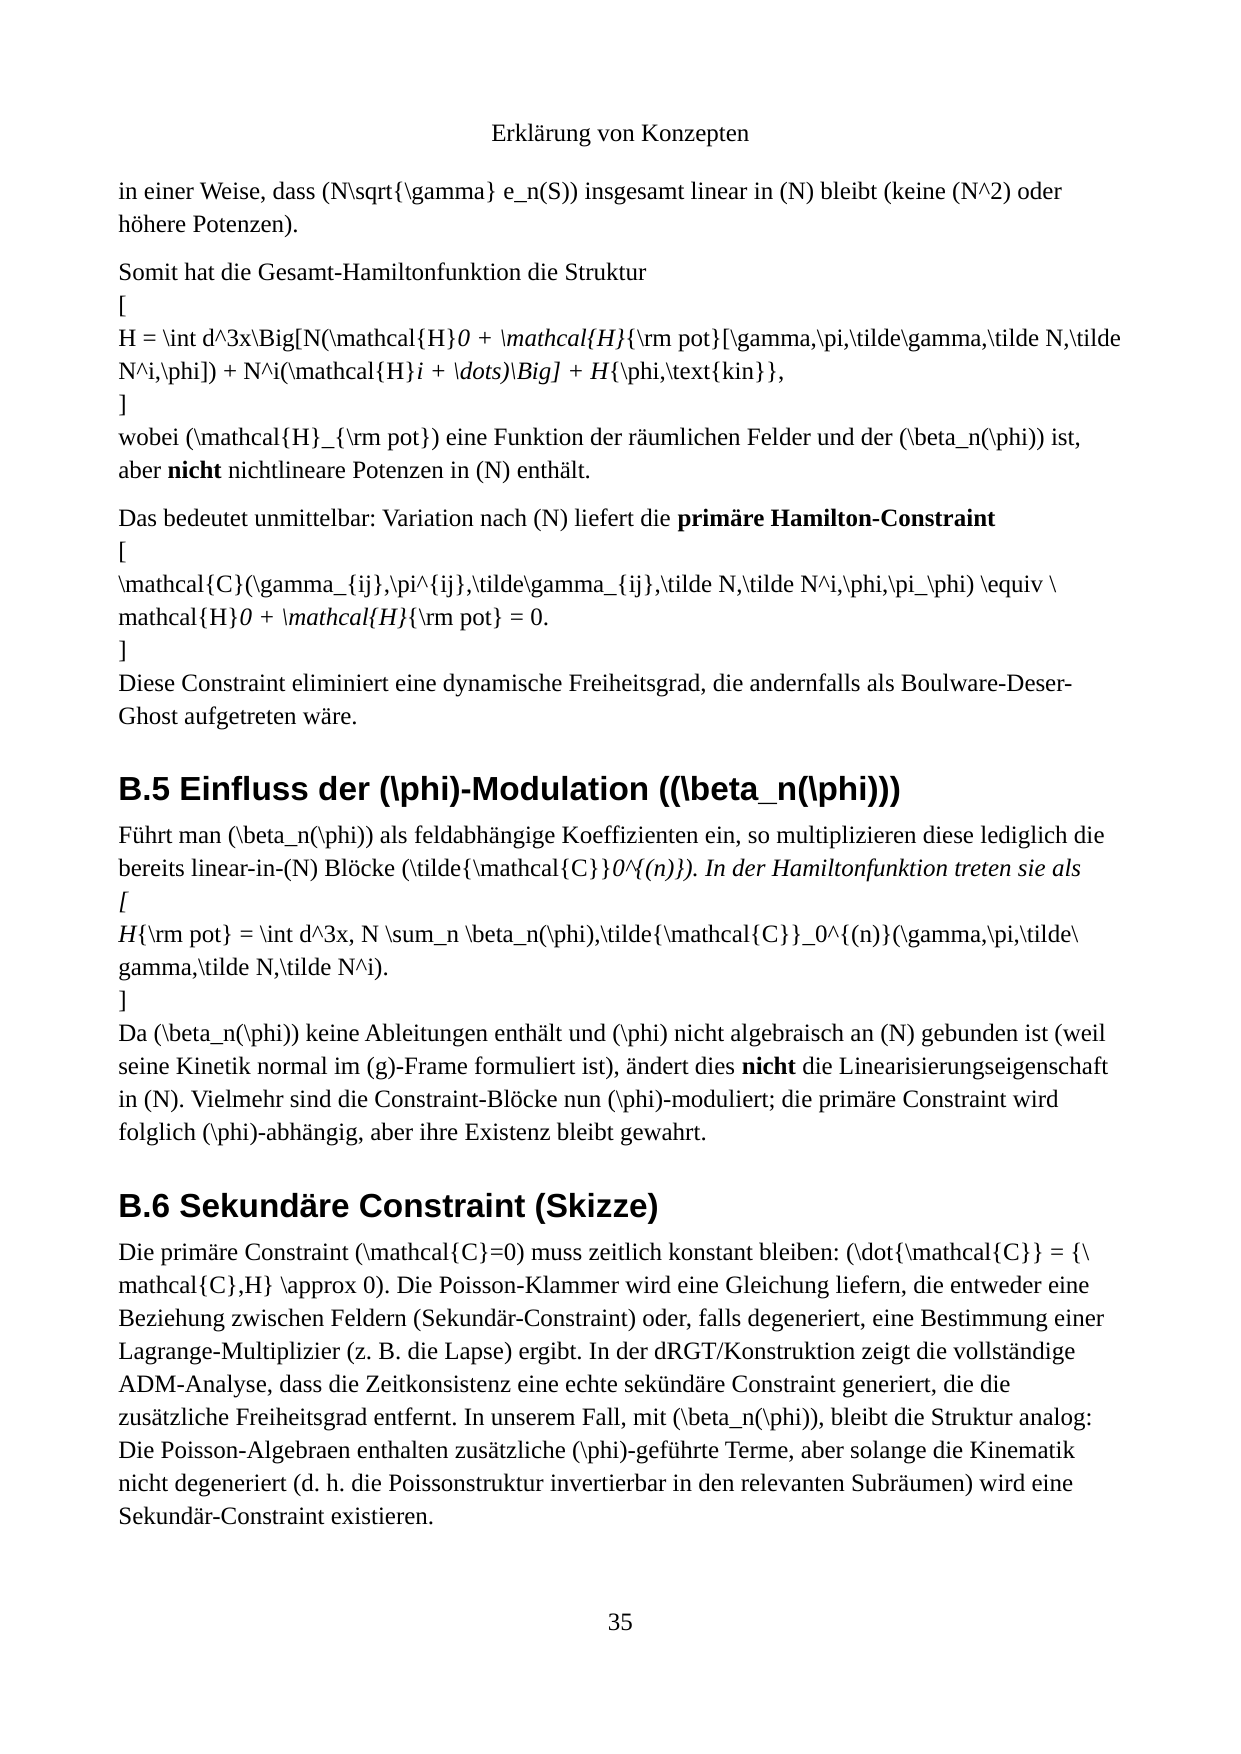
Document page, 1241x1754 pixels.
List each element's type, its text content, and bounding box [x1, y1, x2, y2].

subtitle B.6 Sekundäre Constraint (Skizze) [118, 1186, 1122, 1224]
text Führt man (\beta_n(\phi)) als feldabhängige Koeffizienten ein, so multiplizieren diese lediglich die bereits linear-in-(N) Blöcke (\tilde{\mathcal{C}}0^{(n)}). In der Hamiltonfunktion treten sie als [ H{\rm pot} = \int d^3x, N \sum_n \beta_n(\phi),\tilde{\mathcal{C}}_0^{(n)}(\gamma,\pi,\tilde\gamma,\tilde N,\tilde N^i). ] Da (\beta_n(\phi)) keine Ableitungen enthält und (\phi) nicht algebraisch an (N) gebunden ist (weil seine Kinetik normal im (g)-Frame formuliert ist), ändert dies nicht die Linearisierungseigenschaft in (N). Vielmehr sind die Constraint-Blöcke nun (\phi)-moduliert; die primäre Constraint wird folglich (\phi)-abhängig, aber ihre Existenz bleibt gewahrt. [118, 820, 1122, 1146]
text Das bedeutet unmittelbar: Variation nach (N) liefert die primäre Hamilton-Constraint [ \mathcal{C}(\gamma_{ij},\pi^{ij},\tilde\gamma_{ij},\tilde N,\tilde N^i,\phi,\pi_\phi) \equiv \mathcal{H}0 + \mathcal{H}{\rm pot} = 0. ] Diese Constraint eliminiert eine dynamische Freiheitsgrad, die andernfalls als Boulware-Deser-Ghost aufgetreten wäre. [118, 503, 1122, 729]
text Die primäre Constraint (\mathcal{C}=0) muss zeitlich konstant bleiben: (\dot{\mathcal{C}} = {\mathcal{C},H} \approx 0). Die Poisson-Klammer wird eine Gleichung liefern, die entweder eine Beziehung zwischen Feldern (Sekundär-Constraint) oder, falls degeneriert, eine Bestimmung einer Lagrange-Multiplizier (z. B. die Lapse) ergibt. In der dRGT/Konstruktion zeigt die vollständige ADM-Analyse, dass die Zeitkonsistenz eine echte sekündäre Constraint generiert, die die zusätzliche Freiheitsgrad entfernt. In unserem Fall, mit (\beta_n(\phi)), bleibt die Struktur analog: Die Poisson-Algebraen enthalten zusätzliche (\phi)-geführte Terme, aber solange die Kinematik nicht degeneriert (d. h. die Poissonstruktur invertierbar in den relevanten Subräumen) wird eine Sekundär-Constraint existieren. [118, 1237, 1122, 1530]
subtitle B.5 Einfluss der (\phi)-Modulation ((\beta_n(\phi))) [118, 769, 1122, 808]
text Somit hat die Gesamt-Hamiltonfunktion die Struktur [ H = \int d^3x\Big[N(\mathcal{H}0 + \mathcal{H}{\rm pot}[\gamma,\pi,\tilde\gamma,\tilde N,\tilde N^i,\phi]) + N^i(\mathcal{H}i + \dots)\Big] + H{\phi,\text{kin}}, ] wobei (\mathcal{H}_{\rm pot}) eine Funktion der räumlichen Felder und der (\beta_n(\phi)) ist, aber nicht nichtlineare Potenzen in (N) enthält. [118, 257, 1122, 484]
text in einer Weise, dass (N\sqrt{\gamma} e_n(S)) insgesamt linear in (N) bleibt (keine (N^2) oder höhere Potenzen). [118, 176, 1122, 238]
